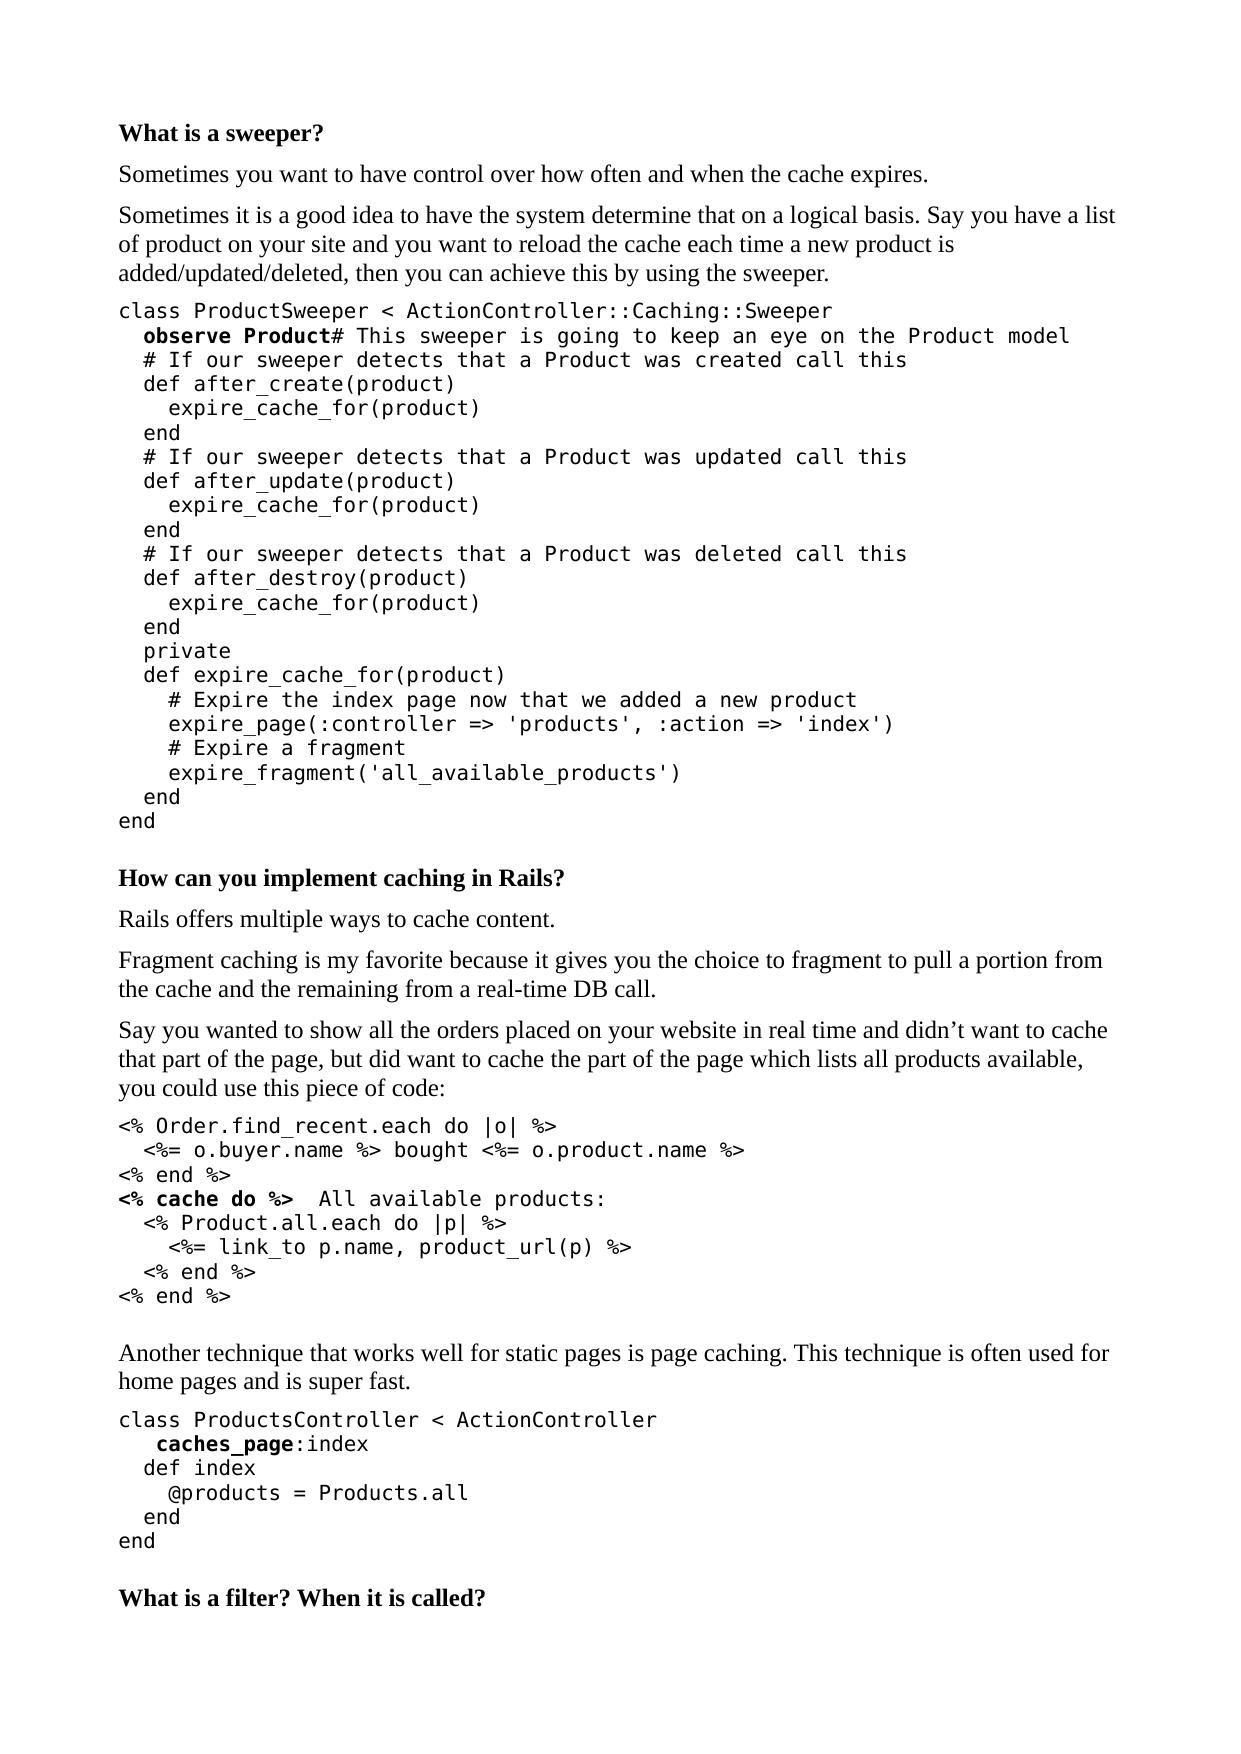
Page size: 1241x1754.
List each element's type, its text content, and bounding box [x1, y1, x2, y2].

text How can you implement caching in Rails? [118, 863, 1122, 892]
text Another technique that works well for static pages is page caching. This technique is often used for home pages and is super fast. [118, 1338, 1122, 1395]
text end [118, 1529, 1122, 1553]
text class ProductSweeper < ActionController::Caching::Sweeper [118, 299, 1122, 324]
text end [118, 615, 1122, 639]
text caches_page:index [118, 1432, 1122, 1456]
text expire_cache_for(product) [118, 591, 1122, 615]
text <% end %> [118, 1284, 1122, 1308]
text # Expire a fragment [118, 736, 1122, 761]
text def after_create(product) [118, 372, 1122, 396]
text end [118, 518, 1122, 542]
text # If our sweeper detects that a Product was deleted call this [118, 542, 1122, 566]
text end [118, 785, 1122, 809]
text Sometimes it is a good idea to have the system determine that on a logical basis. Say you have a list of product on your site and you want to reload the cache each time a new product is added/updated/deleted, then you can achieve this by using the sweeper. [118, 201, 1122, 287]
text # If our sweeper detects that a Product was created call this [118, 348, 1122, 372]
text Sometimes you want to have control over how often and when the cache expires. [118, 159, 1122, 188]
text observe Product# This sweeper is going to keep an eye on the Product model [118, 324, 1122, 348]
text Say you wanted to show all the orders placed on your website in real time and didn’t want to cache that part of the page, but did want to cache the part of the page which lists all products available, you could use this piece of code: [118, 1015, 1122, 1102]
text <%= link_to p.name, product_url(p) %> [118, 1235, 1122, 1260]
text expire_fragment('all_available_products') [118, 761, 1122, 785]
text What is a filter? When it is called? [118, 1583, 1122, 1612]
text end [118, 809, 1122, 833]
text @products = Products.all [118, 1481, 1122, 1505]
text def after_update(product) [118, 469, 1122, 493]
text expire_page(:controller => 'products', :action => 'index') [118, 712, 1122, 736]
text Rails offers multiple ways to cache content. [118, 904, 1122, 933]
text def expire_cache_for(product) [118, 663, 1122, 688]
text <%= o.buyer.name %> bought <%= o.product.name %> [118, 1138, 1122, 1163]
text class ProductsController < ActionController [118, 1408, 1122, 1432]
text end [118, 1505, 1122, 1529]
text end [118, 421, 1122, 445]
text What is a sweeper? [118, 118, 1122, 147]
text <% cache do %> All available products: [118, 1187, 1122, 1211]
text def after_destroy(product) [118, 566, 1122, 591]
text Fragment caching is my favorite because it gives you the choice to fragment to pull a portion from the cache and the remaining from a real-time DB call. [118, 945, 1122, 1003]
text <% end %> [118, 1260, 1122, 1284]
text <% Order.find_recent.each do |o| %> [118, 1114, 1122, 1138]
text # If our sweeper detects that a Product was updated call this [118, 445, 1122, 469]
text <% end %> [118, 1163, 1122, 1187]
text <% Product.all.each do |p| %> [118, 1211, 1122, 1235]
text expire_cache_for(product) [118, 396, 1122, 421]
text expire_cache_for(product) [118, 493, 1122, 518]
text # Expire the index page now that we added a new product [118, 688, 1122, 712]
text def index [118, 1456, 1122, 1481]
text private [118, 639, 1122, 663]
